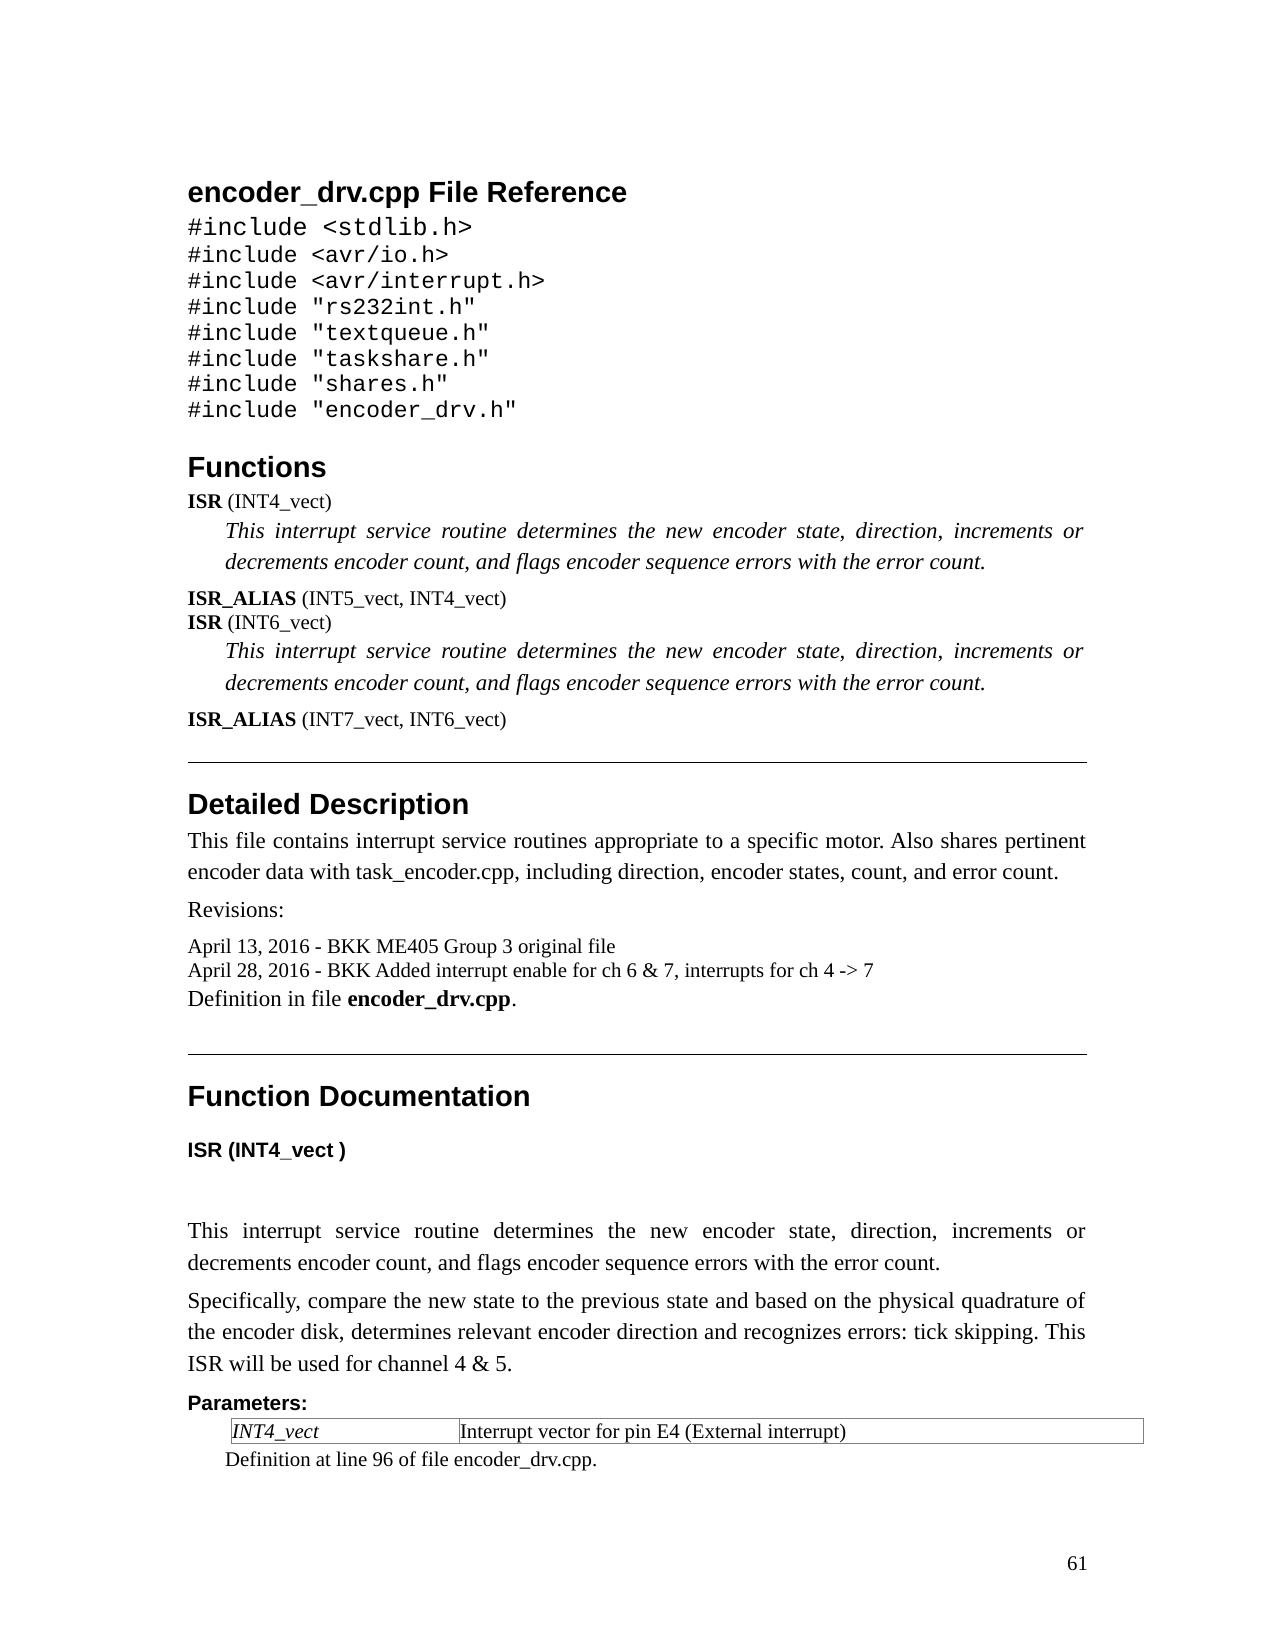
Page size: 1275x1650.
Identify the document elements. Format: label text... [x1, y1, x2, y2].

text #include "taskshare.h" [187, 347, 1087, 373]
subtitle encoder_drv.cpp File Reference [187, 175, 1087, 208]
list ISR_ALIAS (INT5_vect, INT4_vect) [187, 586, 1087, 610]
table_header INT4_vect [232, 1419, 459, 1443]
text #include <stdlib.h> [187, 215, 1087, 243]
subtitle Function Documentation [187, 1079, 1087, 1113]
text #include "encoder_drv.h" [187, 399, 1087, 425]
text #include <avr/interrupt.h> [187, 269, 1087, 295]
text This file contains interrupt service routines appropriate to a specific motor. Also shares pertinent encoder data with task_encoder.cpp, including direction, encoder states, count, and error count. [187, 827, 1087, 885]
text This interrupt service routine determines the new encoder state, direction, increments or decrements encoder count, and flags encoder sequence errors with the error count. [187, 1217, 1087, 1275]
subtitle Detailed Description [187, 787, 1087, 821]
text Specifically, compare the new state to the previous state and based on the physical quadrature of the encoder disk, determines relevant encoder direction and recognizes errors: tick skipping. This ISR will be used for channel 4 & 5. [187, 1287, 1087, 1376]
table_header Interrupt vector for pin E4 (External interrupt) [460, 1419, 1143, 1443]
subtitle Functions [187, 450, 1087, 483]
text #include <avr/io.h> [187, 243, 1087, 269]
list ISR (INT6_vect) [187, 610, 1087, 634]
text #include "textqueue.h" [187, 321, 1087, 347]
text Revisions: [187, 896, 1087, 923]
subtitle Parameters: [187, 1391, 1087, 1415]
subtitle ISR (INT4_vect ) [187, 1138, 1087, 1162]
text #include "rs232int.h" [187, 295, 1087, 321]
text Definition in file encoder_drv.cpp. [187, 985, 1087, 1012]
list April 13, 2016 - BKK ME405 Group 3 original file [187, 934, 1087, 958]
text This interrupt service routine determines the new encoder state, direction, increments or decrements encoder count, and flags encoder sequence errors with the error count. [225, 517, 1087, 574]
text This interrupt service routine determines the new encoder state, direction, increments or decrements encoder count, and flags encoder sequence errors with the error count. [225, 637, 1087, 695]
list ISR_ALIAS (INT7_vect, INT6_vect) [187, 707, 1087, 731]
list Definition at line 96 of file encoder_drv.cpp. [225, 1447, 1087, 1471]
list ISR (INT4_vect) [187, 489, 1087, 513]
list April 28, 2016 - BKK Added interrupt enable for ch 6 & 7, interrupts for ch 4 -> 7 [187, 958, 1087, 982]
text #include "shares.h" [187, 373, 1087, 399]
